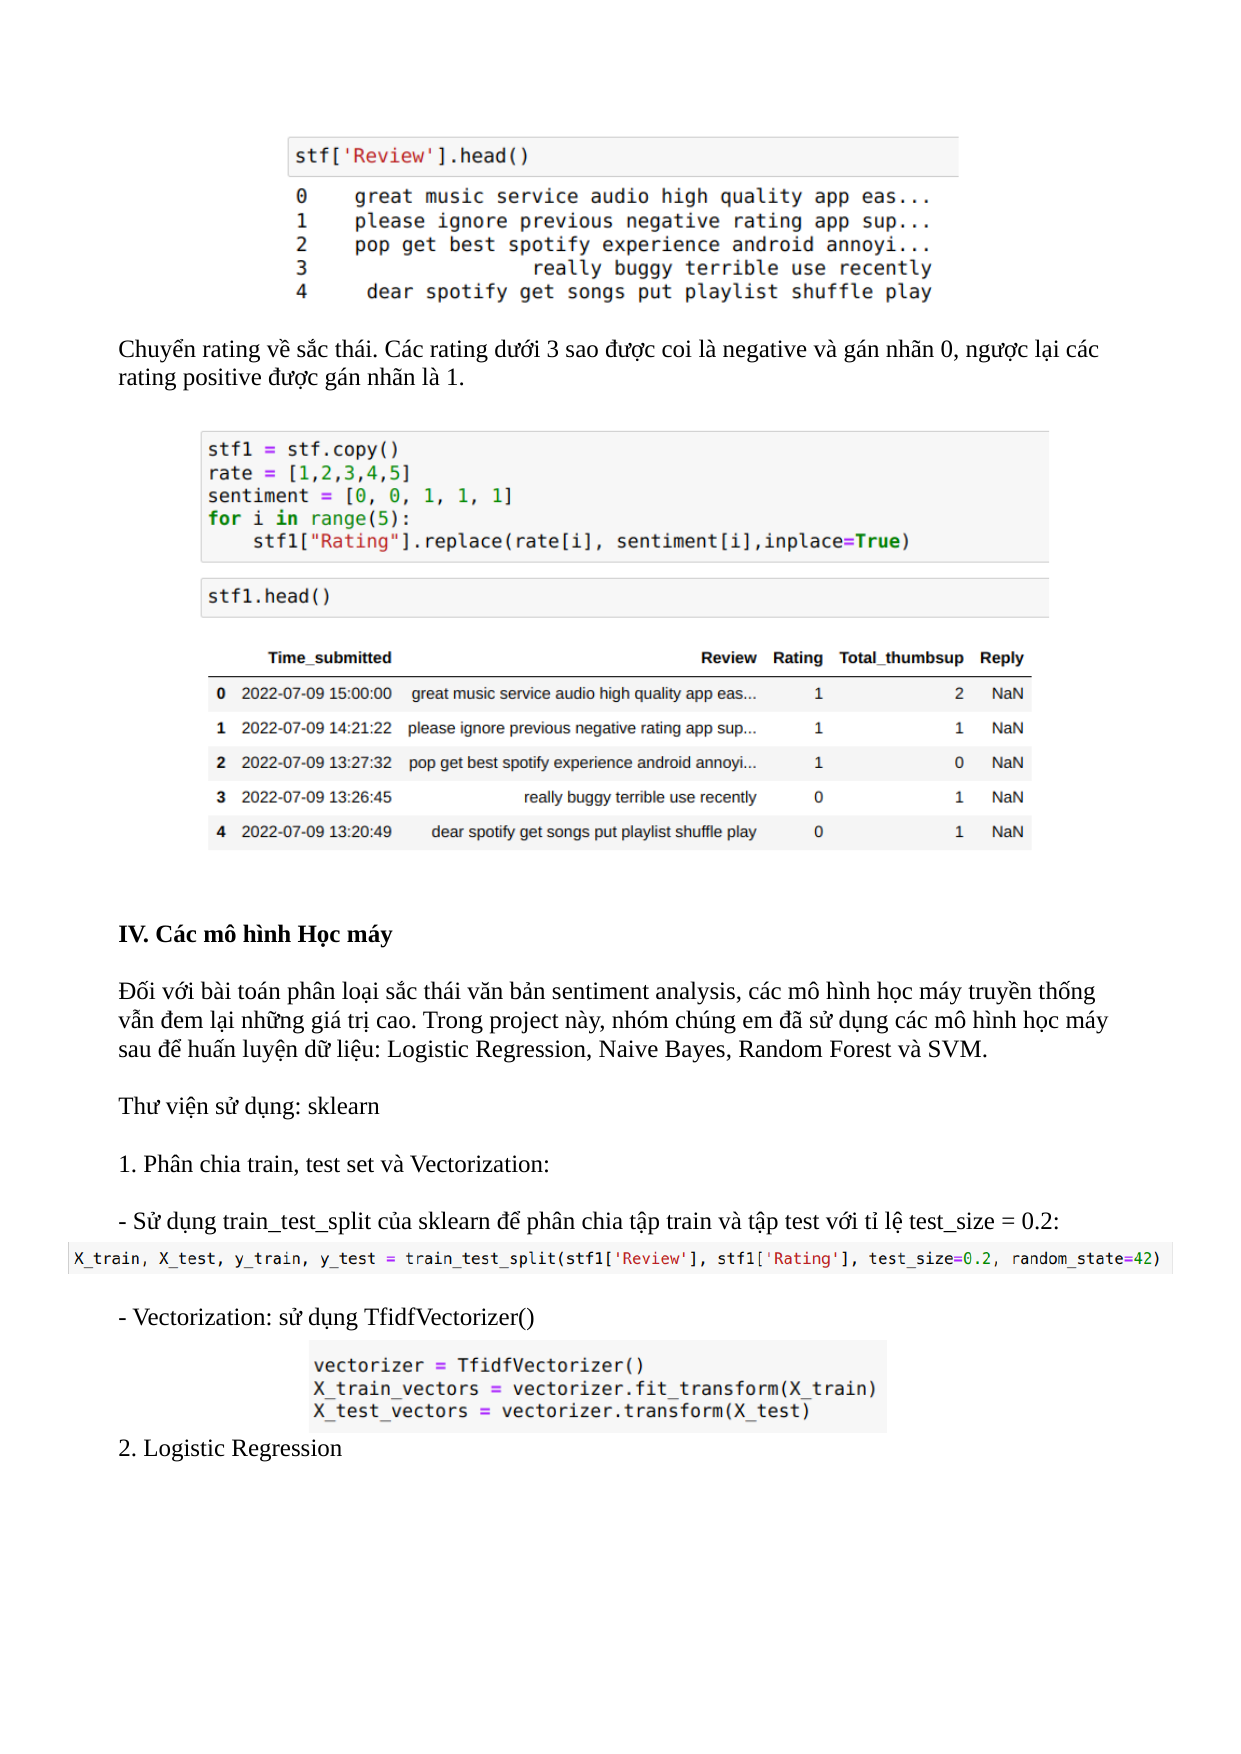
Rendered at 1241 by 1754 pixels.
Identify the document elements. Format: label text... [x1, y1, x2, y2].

text 1. Phân chia train, test set và Vectorization: [118, 1149, 1122, 1178]
text Thư viện sử dụng: sklearn [118, 1091, 1122, 1120]
text - Vectorization: sử dụng TfidfVectorizer() [118, 1302, 1122, 1331]
picture [191, 420, 1050, 862]
picture [308, 1340, 887, 1433]
text Đối với bài toán phân loại sắc thái văn bản sentiment analysis, các mô hình học máy truyền thống vẫn đem lại những giá trị cao. Trong project này, nhóm chúng em đã sử dụng các mô hình học máy sau để huấn luyện dữ liệu: Logistic Regression, Naive Bayes, Random Forest và SVM. [118, 976, 1122, 1063]
text IV. Các mô hình Học máy [118, 919, 1122, 948]
text Chuyển rating về sắc thái. Các rating dưới 3 sao được coi là negative và gán nhãn 0, ngược lại các rating positive được gán nhãn là 1. [118, 334, 1122, 391]
picture [58, 1242, 1180, 1274]
text - Sử dụng train_test_split của sklearn để phân chia tập train và tập test với tỉ lệ test_size = 0.2: [118, 1206, 1122, 1235]
text 2. Logistic Regression [118, 1433, 1122, 1461]
picture [281, 130, 959, 305]
